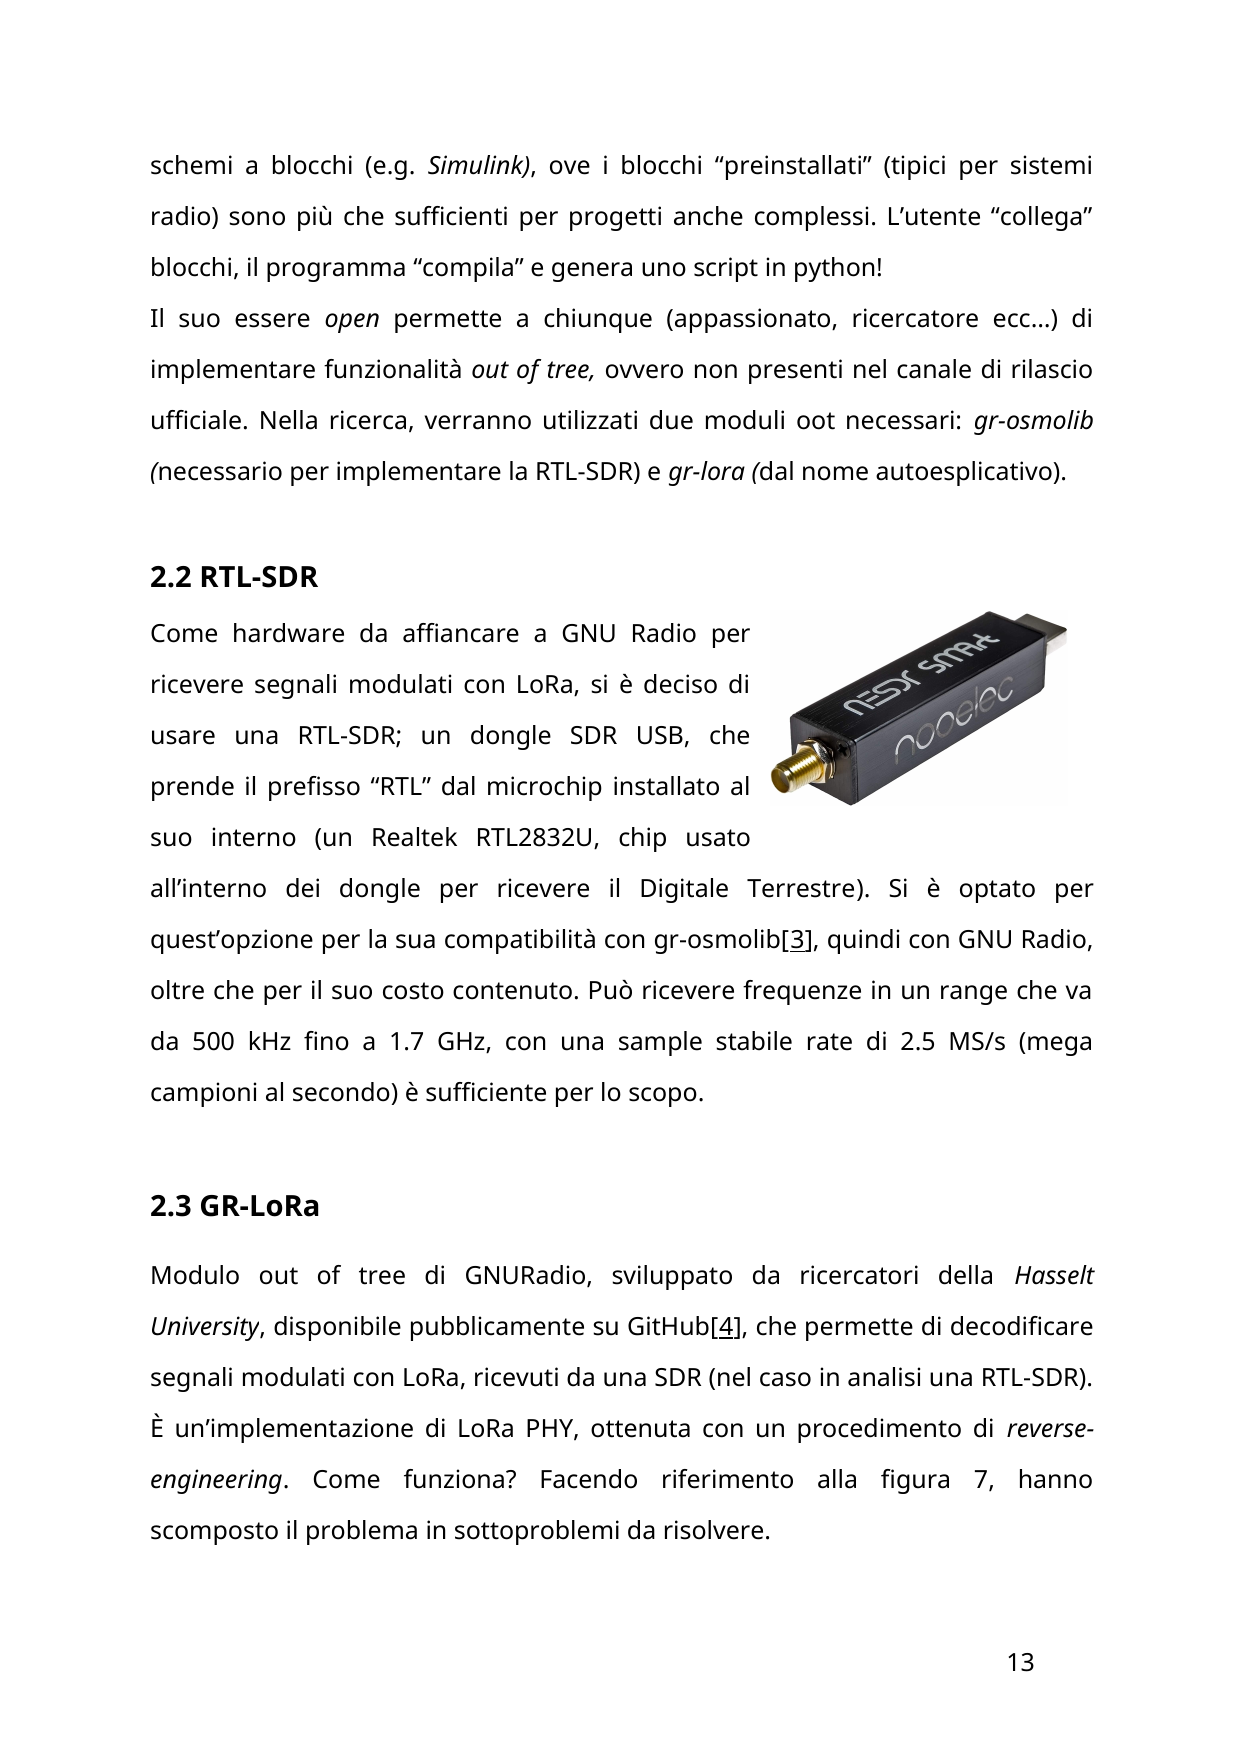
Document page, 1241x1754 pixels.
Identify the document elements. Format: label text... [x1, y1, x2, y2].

text Il suo essere open permette a chiunque (appassionato, ricercatore ecc…) di implementare funzionalità out of tree, ovvero non presenti nel canale di rilascio ufficiale. Nella ricerca, verranno utilizzati due moduli oot necessari: gr-osmolib (necessario per implementare la RTL-SDR) e gr-lora (dal nome autoesplicativo). [150, 301, 1094, 488]
picture [770, 610, 1068, 806]
text Il suo punto di forza è la semplicità d’uso: tutti i progetti sono gestiti tramite schemi a blocchi (e.g. Simulink), ove i blocchi “preinstallati” (tipici per sistemi radio) sono più che sufficienti per progetti anche complessi. L’utente “collega” blocchi, il programma “compila” e genera uno script in python! [150, 148, 1094, 284]
text Come hardware da affiancare a GNU Radio per ricevere segnali modulati con LoRa, si è deciso di usare una RTL-SDR; un dongle SDR USB, che prende il prefisso “RTL” dal microchip installato al suo interno (un Realtek RTL2832U, chip usato all’interno dei dongle per ricevere il Digitale Terrestre). Si è optato per quest’opzione per la sua compatibilità con gr-osmolib[3], quindi con GNU Radio, oltre che per il suo costo contenuto. Può ricevere frequenze in un range che va da 500 kHz fino a 1.7 GHz, con una sample stabile rate di 2.5 MS/s (mega campioni al secondo) è sufficiente per lo scopo. [150, 615, 1094, 1109]
text Modulo out of tree di GNURadio, sviluppato da ricercatori della Hasselt University, disponibile pubblicamente su GitHub[4], che permette di decodificare segnali modulati con LoRa, ricevuti da una SDR (nel caso in analisi una RTL-SDR). È un’implementazione di LoRa PHY, ottenuta con un procedimento di reverse-engineering. Come funziona? Facendo riferimento alla figura 7, hanno scomposto il problema in sottoproblemi da risolvere. [150, 1258, 1094, 1547]
subtitle 2.3 GR-LoRa [320, 1185, 1094, 1225]
subtitle 2.2 RTL-SDR [318, 556, 1094, 596]
